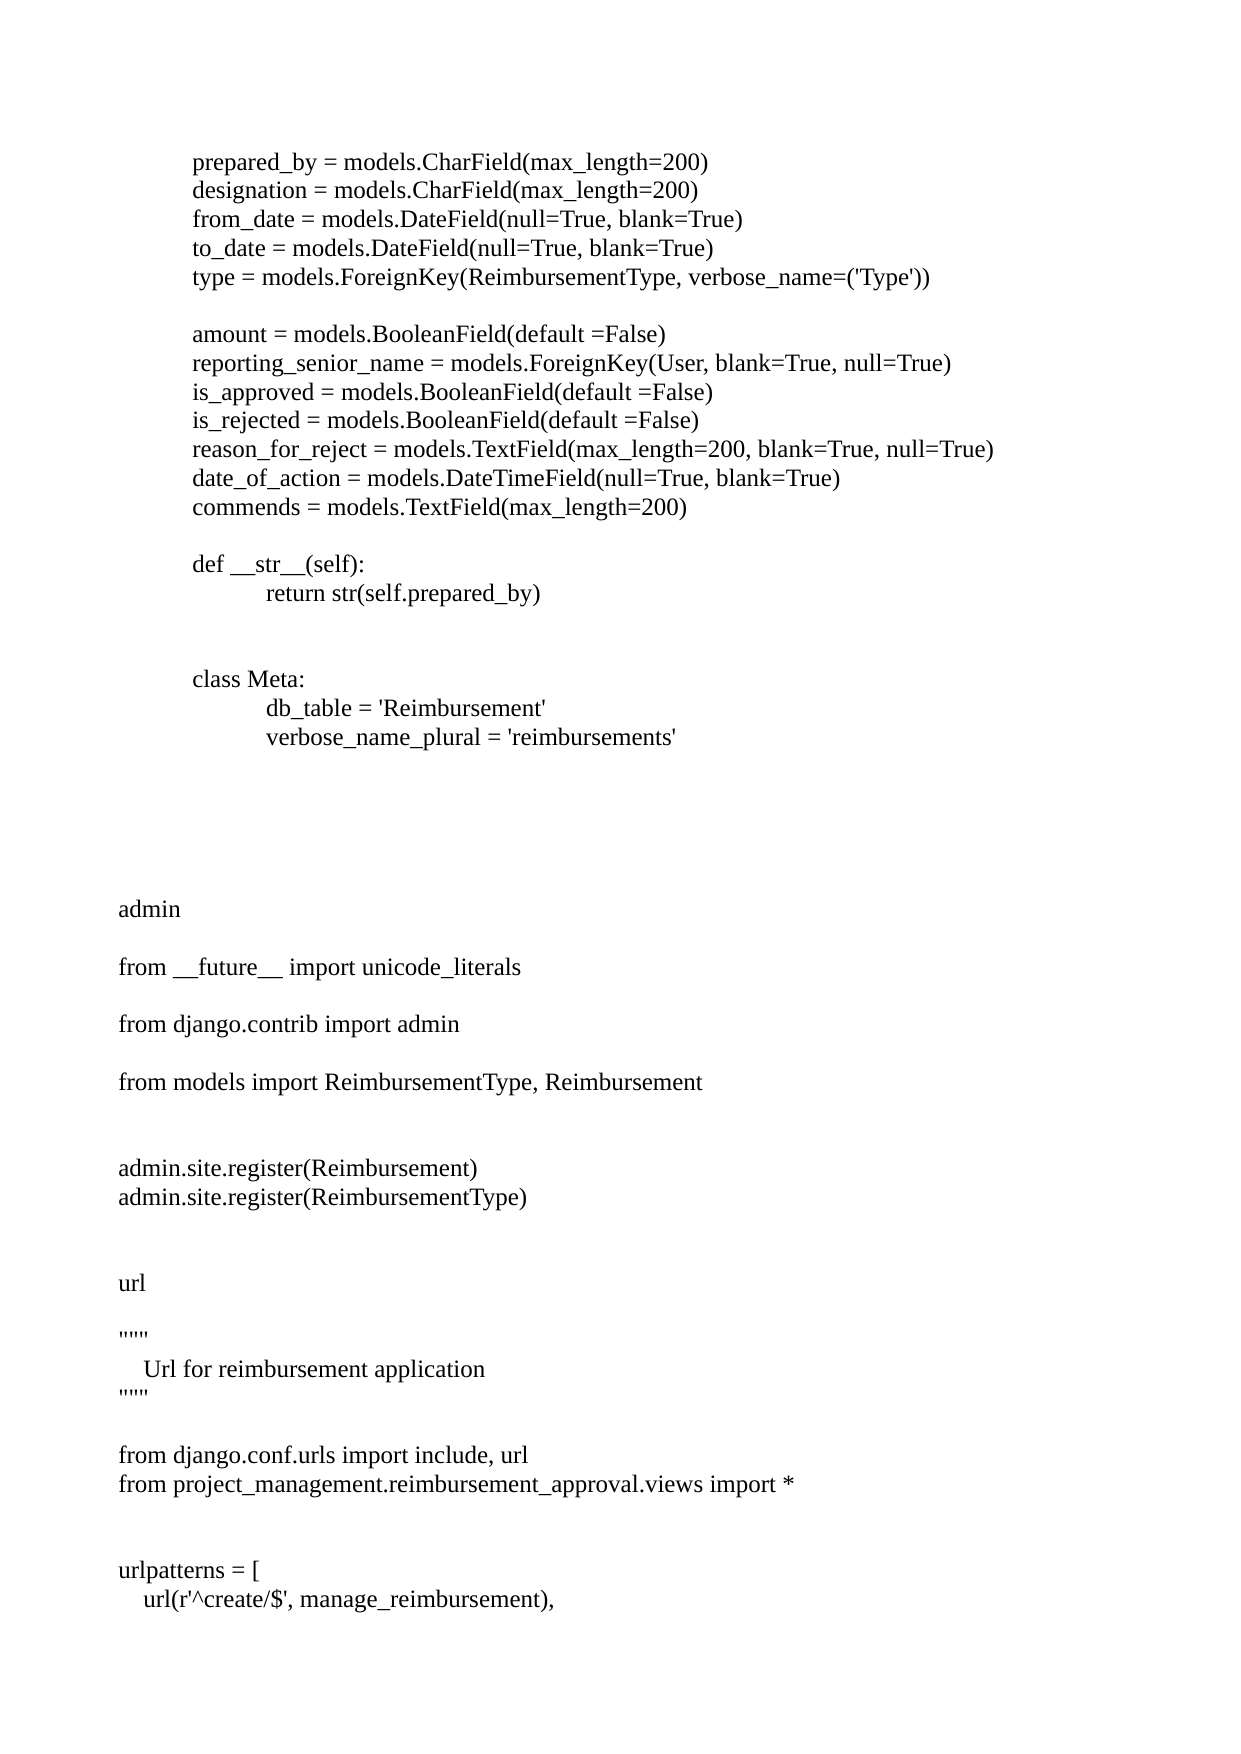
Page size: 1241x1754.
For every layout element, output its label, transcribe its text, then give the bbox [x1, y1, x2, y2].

text url [118, 1268, 1122, 1297]
text to_date = models.DateField(null=True, blank=True) [118, 233, 1122, 262]
text """ [118, 1326, 1122, 1354]
text commends = models.TextField(max_length=200) [118, 492, 1122, 521]
text return str(self.prepared_by) [118, 578, 1122, 607]
text from project_management.reimbursement_approval.views import * [118, 1469, 1122, 1498]
text from models import ReimbursementType, Reimbursement [118, 1067, 1122, 1096]
text reason_for_reject = models.TextField(max_length=200, blank=True, null=True) [118, 434, 1122, 463]
text prepared_by = models.CharField(max_length=200) [118, 147, 1122, 176]
text designation = models.CharField(max_length=200) [118, 176, 1122, 204]
text verbose_name_plural = 'reimbursements' [118, 722, 1122, 751]
text type = models.ForeignKey(ReimbursementType, verbose_name=('Type')) [118, 262, 1122, 291]
text from __future__ import unicode_literals [118, 952, 1122, 981]
text """ [118, 1383, 1122, 1412]
text urlpatterns = [ [118, 1556, 1122, 1584]
text from_date = models.DateField(null=True, blank=True) [118, 204, 1122, 233]
text is_rejected = models.BooleanField(default =False) [118, 406, 1122, 434]
text date_of_action = models.DateTimeField(null=True, blank=True) [118, 463, 1122, 492]
text admin.site.register(Reimbursement) [118, 1153, 1122, 1182]
text from django.contrib import admin [118, 1009, 1122, 1038]
text is_approved = models.BooleanField(default =False) [118, 377, 1122, 406]
text db_table = 'Reimbursement' [118, 693, 1122, 722]
text admin [118, 894, 1122, 923]
text admin.site.register(ReimbursementType) [118, 1182, 1122, 1211]
text url(r'^create/$', manage_reimbursement), [118, 1584, 1122, 1613]
text amount = models.BooleanField(default =False) [118, 319, 1122, 348]
text class Meta: [118, 664, 1122, 693]
text from django.conf.urls import include, url [118, 1441, 1122, 1469]
text Url for reimbursement application [118, 1354, 1122, 1383]
text def __str__(self): [118, 549, 1122, 578]
text reporting_senior_name = models.ForeignKey(User, blank=True, null=True) [118, 348, 1122, 377]
